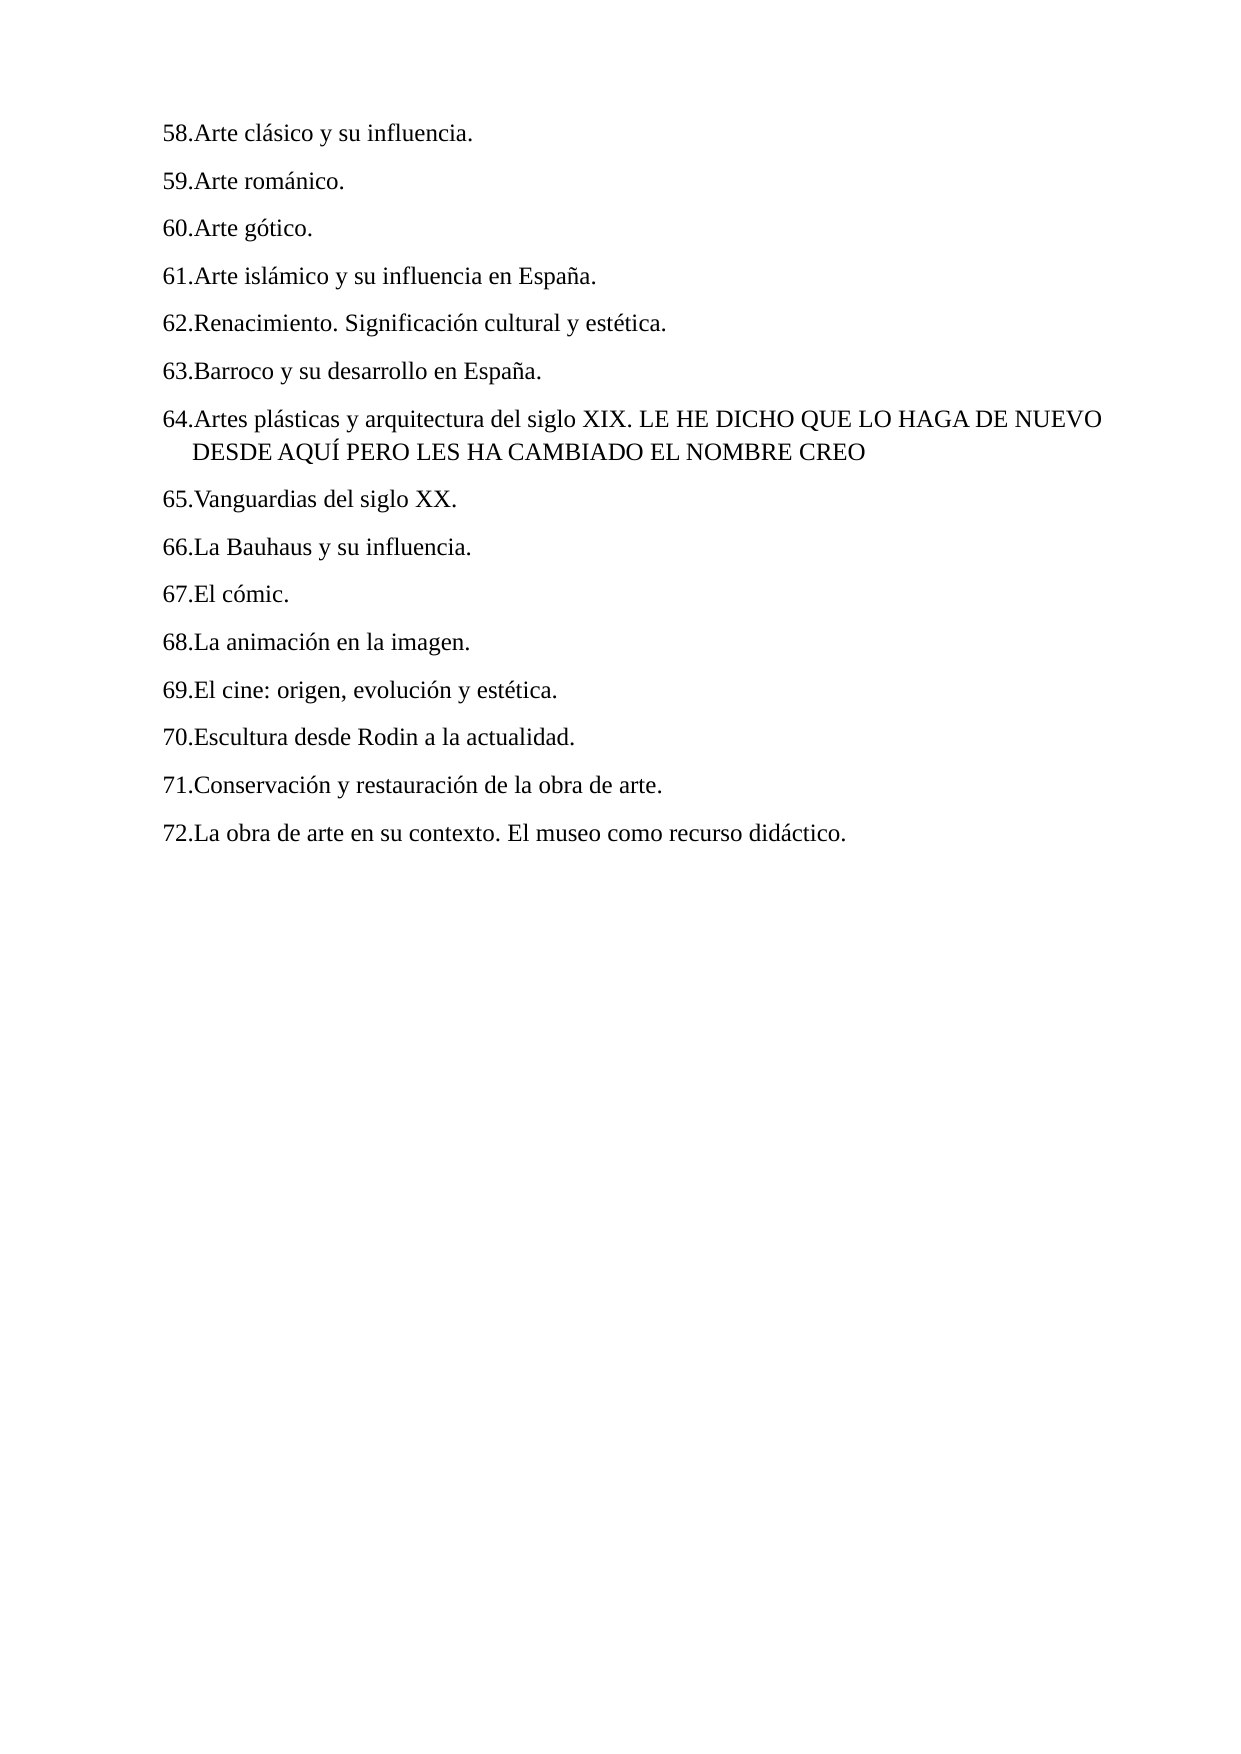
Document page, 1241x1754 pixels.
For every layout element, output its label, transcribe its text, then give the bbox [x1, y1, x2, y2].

list La Bauhaus y su influencia. [162, 532, 1122, 561]
list Arte gótico. [162, 213, 1122, 242]
list Artes plásticas y arquitectura del siglo XIX. LE HE DICHO QUE LO HAGA DE NUEVO DESDE AQUÍ PERO LES HA CAMBIADO EL NOMBRE CREO [162, 404, 1122, 466]
list Conservación y restauración de la obra de arte. [162, 770, 1122, 799]
list Renacimiento. Significación cultural y estética. [162, 308, 1122, 337]
list Vanguardias del siglo XX. [162, 484, 1122, 513]
list Escultura desde Rodin a la actualidad. [162, 722, 1122, 751]
list Arte románico. [162, 166, 1122, 194]
list Arte clásico y su influencia. [162, 118, 1122, 147]
list El cine: origen, evolución y estética. [162, 675, 1122, 703]
list El cómic. [162, 579, 1122, 608]
list La obra de arte en su contexto. El museo como recurso didáctico. [162, 818, 1122, 846]
list Barroco y su desarrollo en España. [162, 356, 1122, 385]
list Arte islámico y su influencia en España. [162, 261, 1122, 290]
list La animación en la imagen. [162, 627, 1122, 656]
